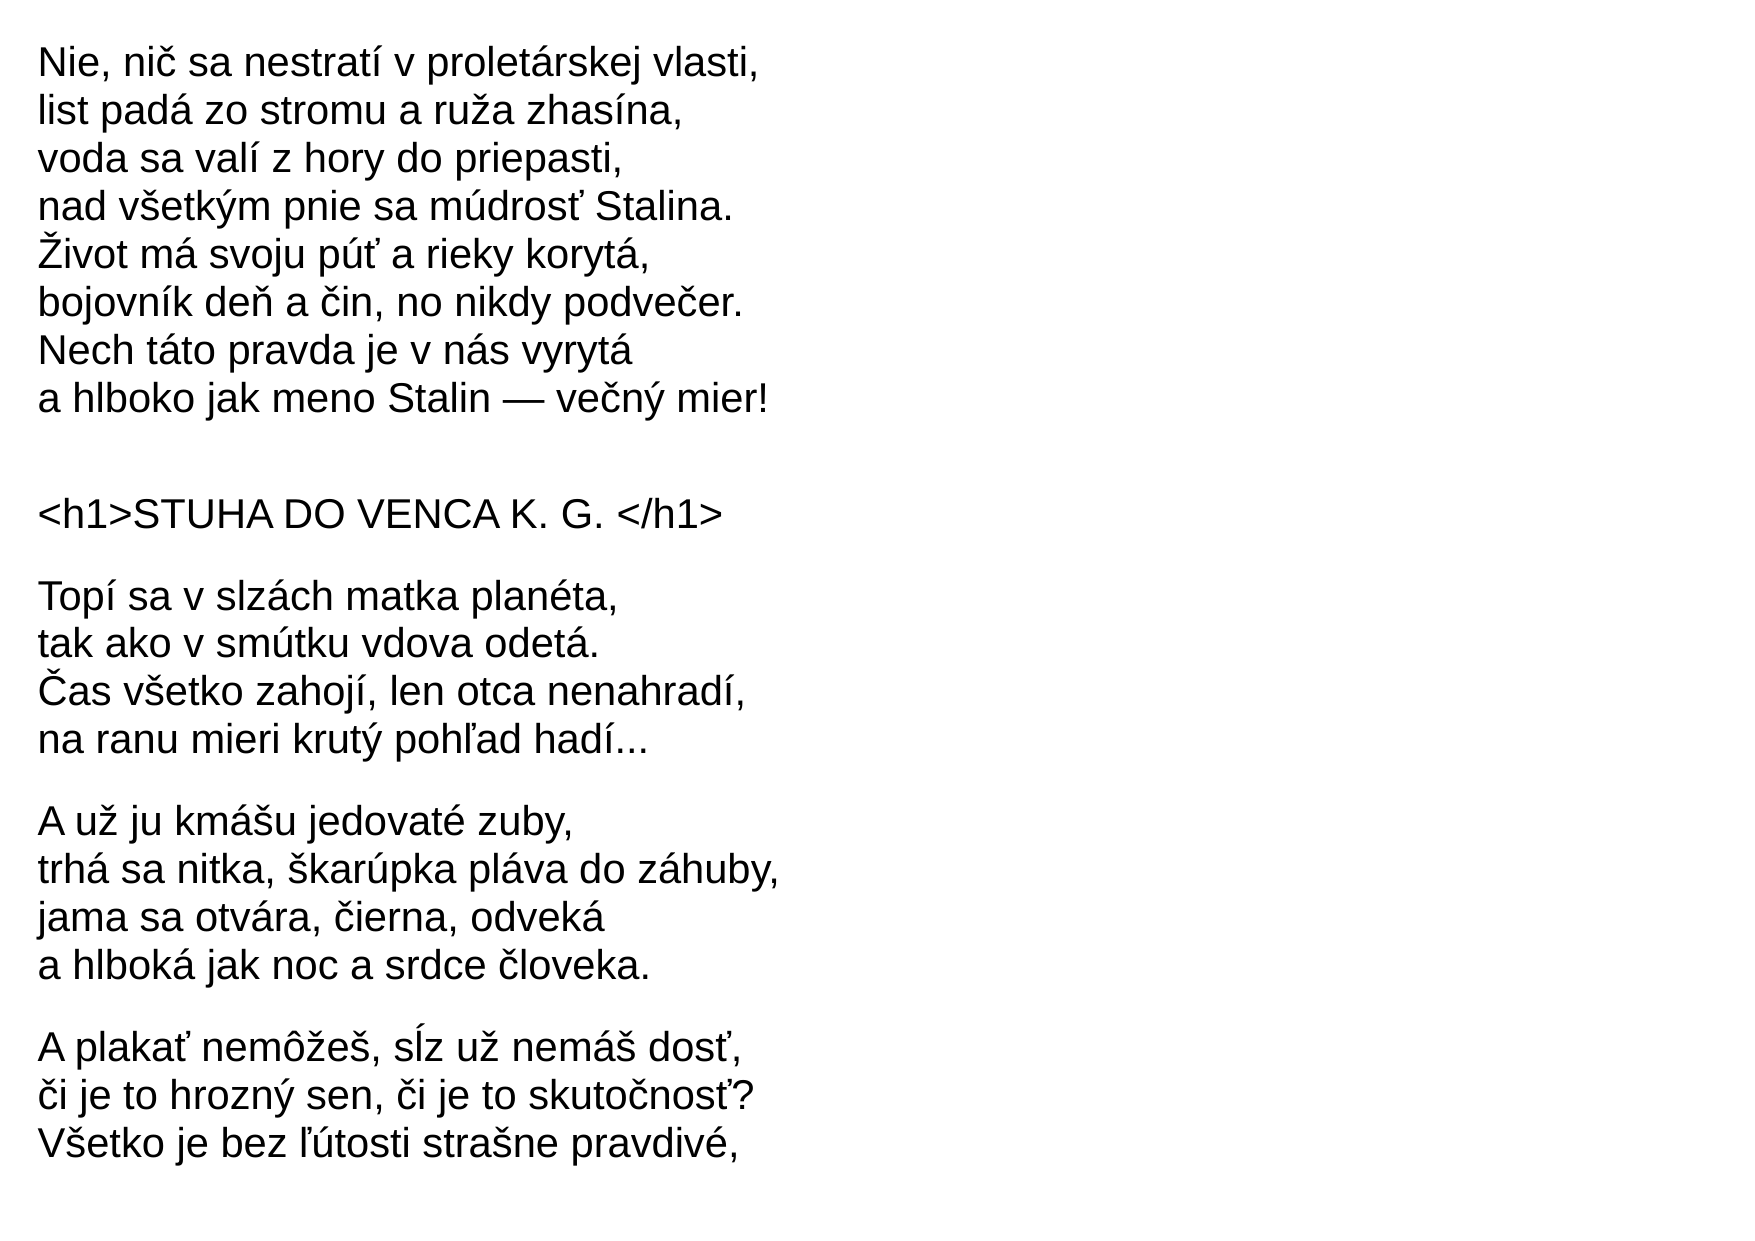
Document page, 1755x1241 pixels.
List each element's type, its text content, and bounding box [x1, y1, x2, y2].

text Čas všetko zahojí, len otca nenahradí, [37, 667, 1717, 715]
text A už ju kmášu jedovaté zuby, [37, 797, 1717, 844]
text A plakať nemôžeš, sĺz už nemáš dosť, [37, 1022, 1717, 1070]
text a hlboko jak meno Stalin — večný mier! [37, 373, 1717, 421]
text trhá sa nitka, škarúpka pláva do záhuby, [37, 844, 1717, 892]
text Všetko je bez ľútosti strašne pravdivé, [37, 1118, 1717, 1166]
text <h1>STUHA DO VENCA K. G. </h1> [37, 489, 1717, 537]
text Topí sa v slzách matka planéta, [37, 571, 1717, 619]
text Život má svoju púť a rieky korytá, [37, 229, 1717, 277]
text jama sa otvára, čierna, odveká [37, 892, 1717, 940]
text voda sa valí z hory do priepasti, [37, 133, 1717, 181]
text list padá zo stromu a ruža zhasína, [37, 85, 1717, 133]
text Nie, nič sa nestratí v proletárskej vlasti, [37, 37, 1717, 85]
text Nech táto pravda je v nás vyrytá [37, 325, 1717, 373]
text a hlboká jak noc a srdce človeka. [37, 940, 1717, 988]
text nad všetkým pnie sa múdrosť Stalina. [37, 181, 1717, 229]
text bojovník deň a čin, no nikdy podvečer. [37, 277, 1717, 325]
text na ranu mieri krutý pohľad hadí... [37, 715, 1717, 763]
text či je to hrozný sen, či je to skutočnosť? [37, 1070, 1717, 1118]
text tak ako v smútku vdova odetá. [37, 619, 1717, 667]
